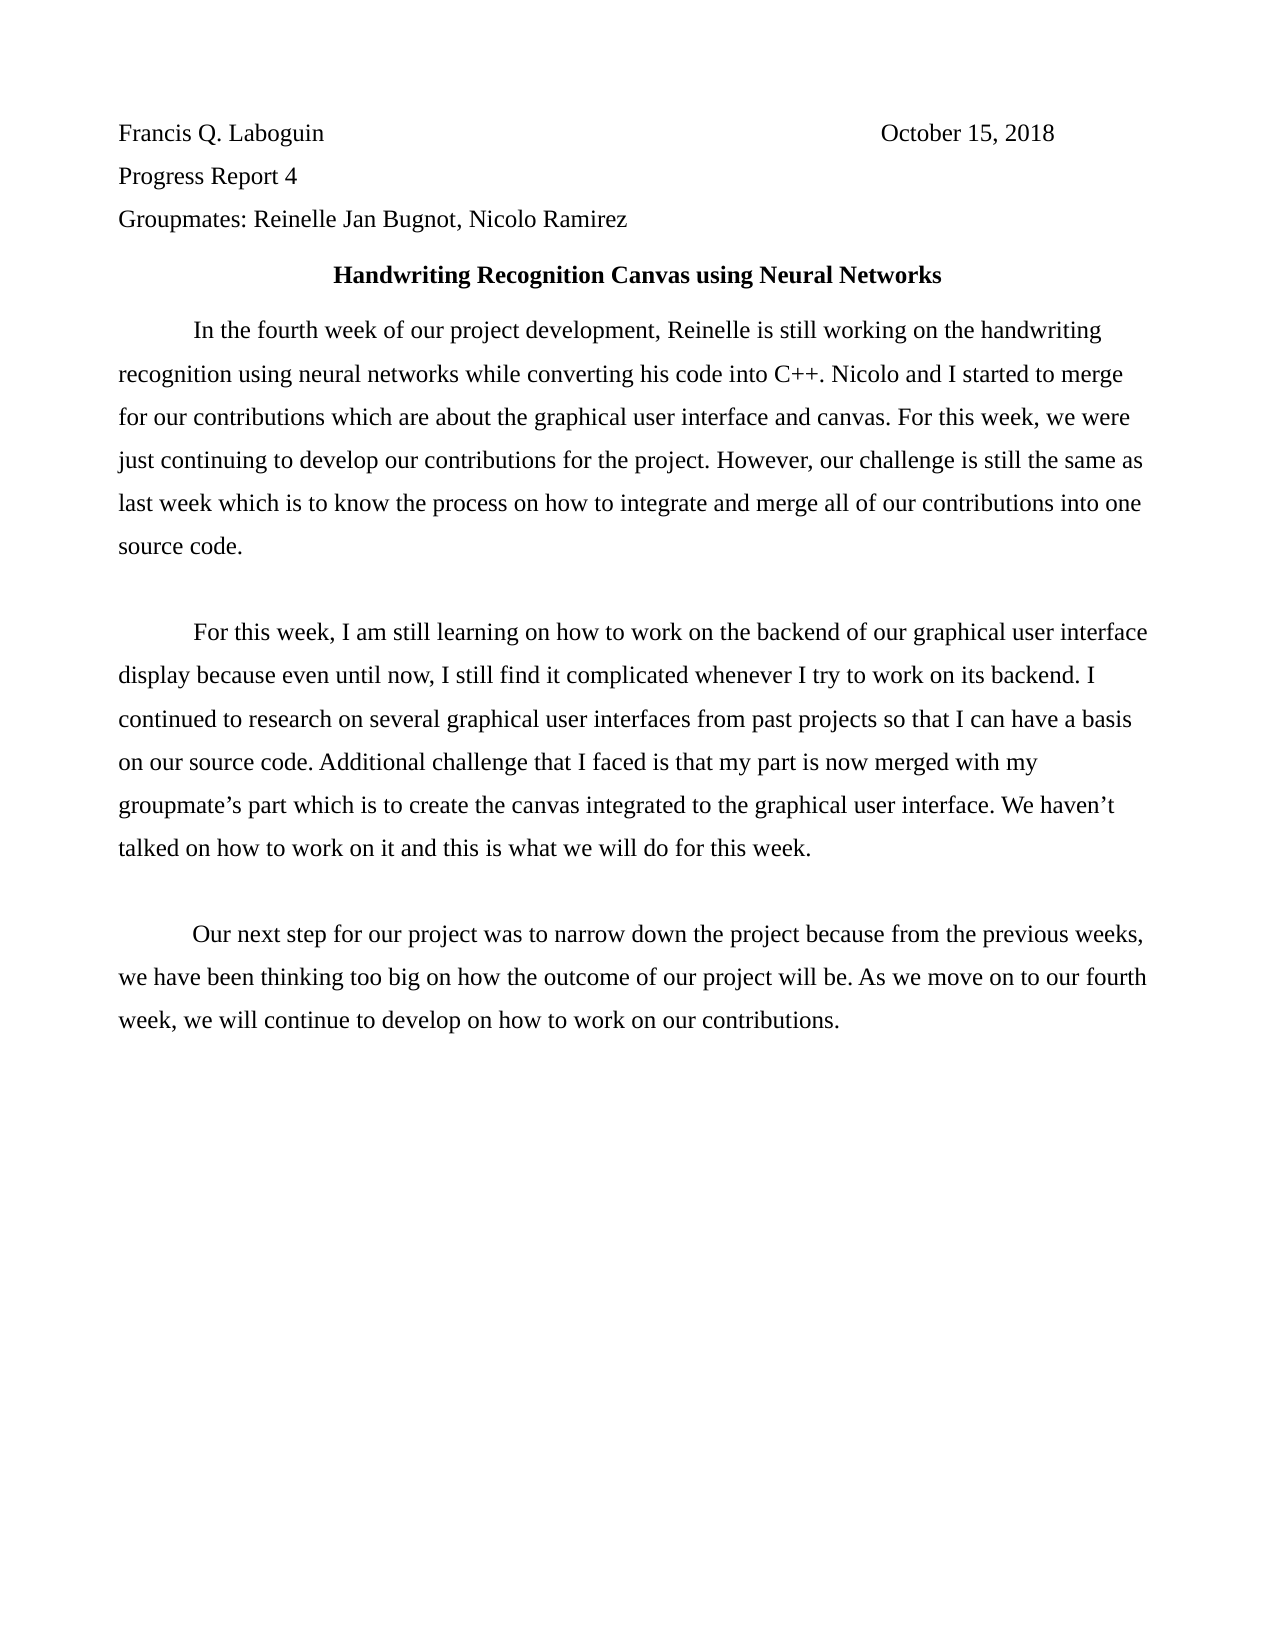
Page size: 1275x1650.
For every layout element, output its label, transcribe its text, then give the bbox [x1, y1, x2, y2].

text Groupmates: Reinelle Jan Bugnot, Nicolo Ramirez [118, 204, 1157, 233]
text For this week, I am still learning on how to work on the backend of our graphical user interface display because even until now, I still find it complicated whenever I try to work on its backend. I continued to research on several graphical user interfaces from past projects so that I can have a basis on our source code. Additional challenge that I faced is that my part is now merged with my groupmate’s part which is to create the canvas integrated to the graphical user interface. We haven’t talked on how to work on it and this is what we will do for this week. [118, 617, 1157, 862]
text Progress Report 4 [118, 161, 1157, 190]
text Handwriting Recognition Canvas using Neural Networks [118, 260, 1157, 289]
text In the fourth week of our project development, Reinelle is still working on the handwriting recognition using neural networks while converting his code into C++. Nicolo and I started to merge for our contributions which are about the graphical user interface and canvas. For this week, we were just continuing to develop our contributions for the project. However, our challenge is still the same as last week which is to know the process on how to integrate and merge all of our contributions into one source code. [118, 316, 1157, 560]
text Francis Q. Laboguin October 15, 2018 [118, 118, 1157, 147]
text Our next step for our project was to narrow down the project because from the previous weeks, we have been thinking too big on how the outcome of our project will be. As we move on to our fourth week, we will continue to develop on how to work on our contributions. [118, 919, 1157, 1034]
